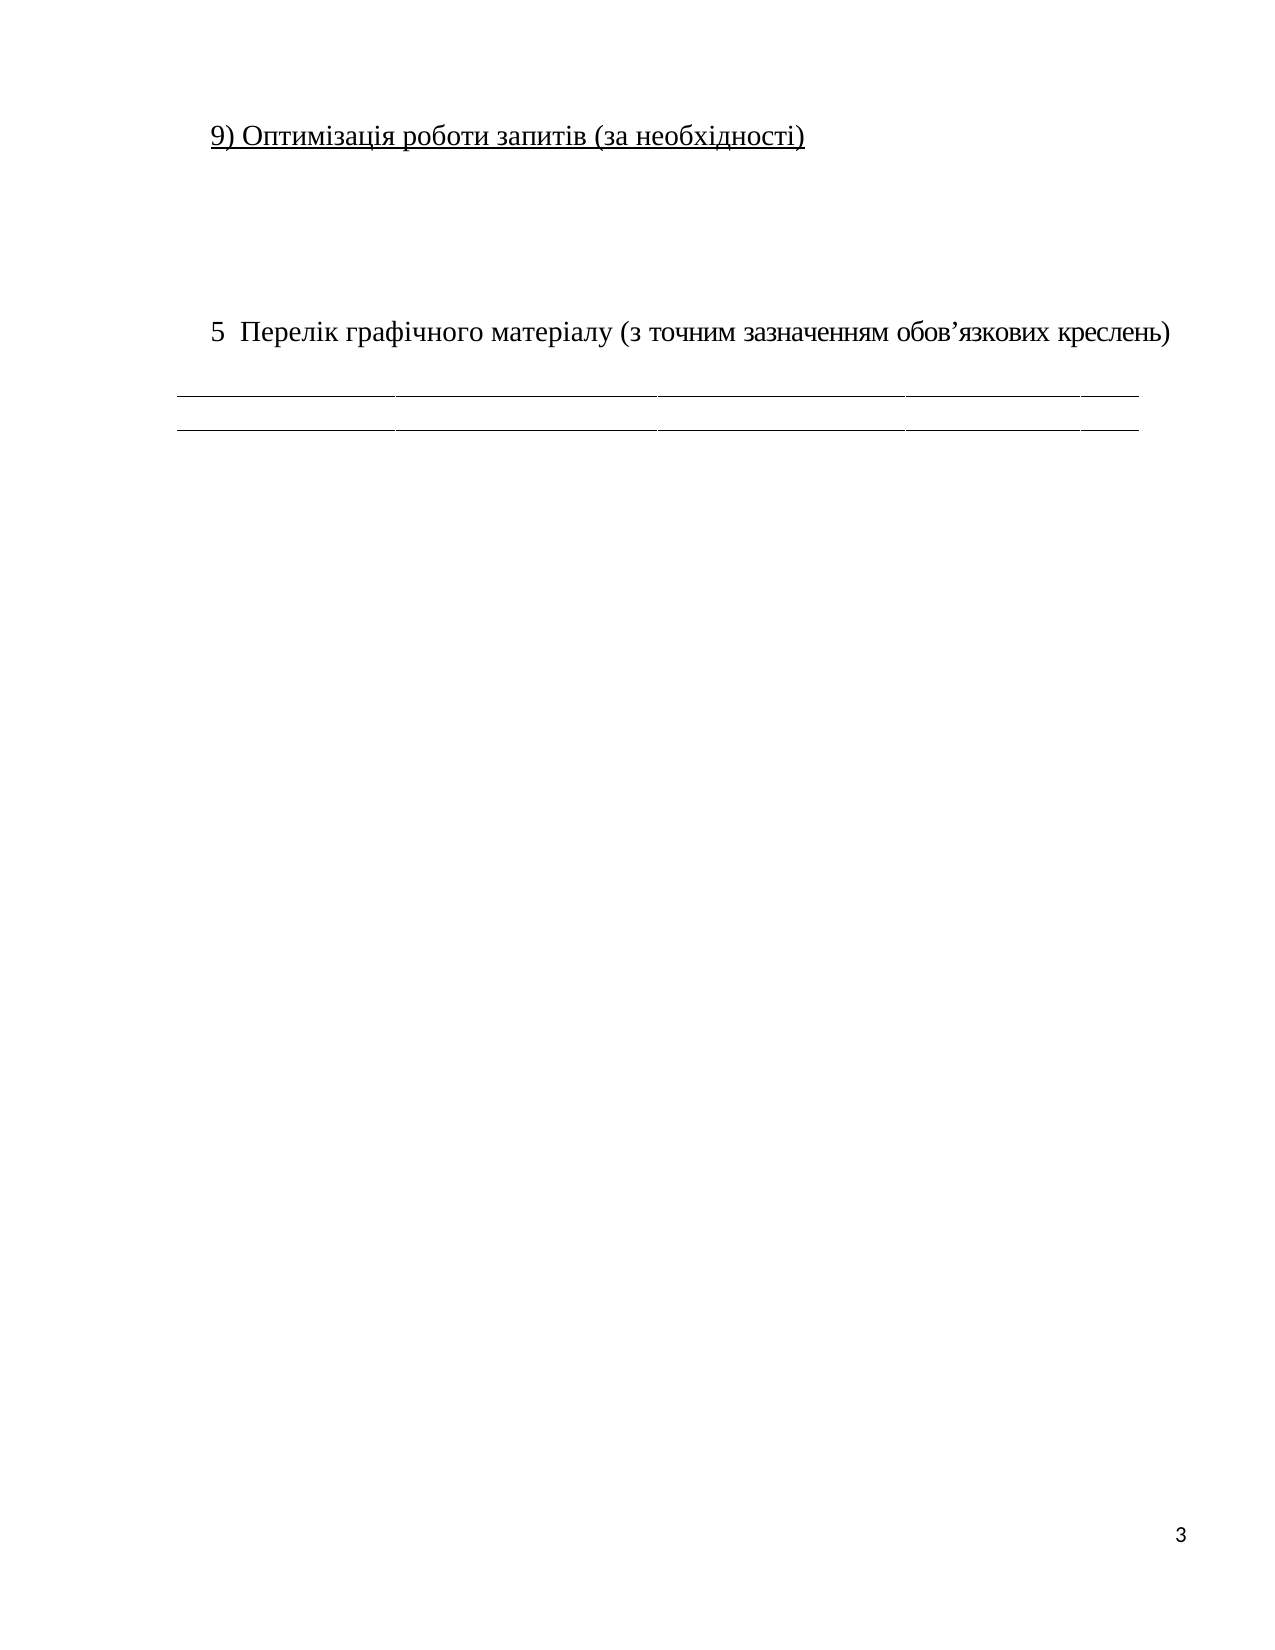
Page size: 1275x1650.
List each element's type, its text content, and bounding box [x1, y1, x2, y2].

text 9) Оптимізація роботи запитів (за необхідності) [210, 118, 1186, 152]
list Перелік графічного матеріалу (з точним зазначенням обов’язкових креслень) [210, 317, 1186, 347]
